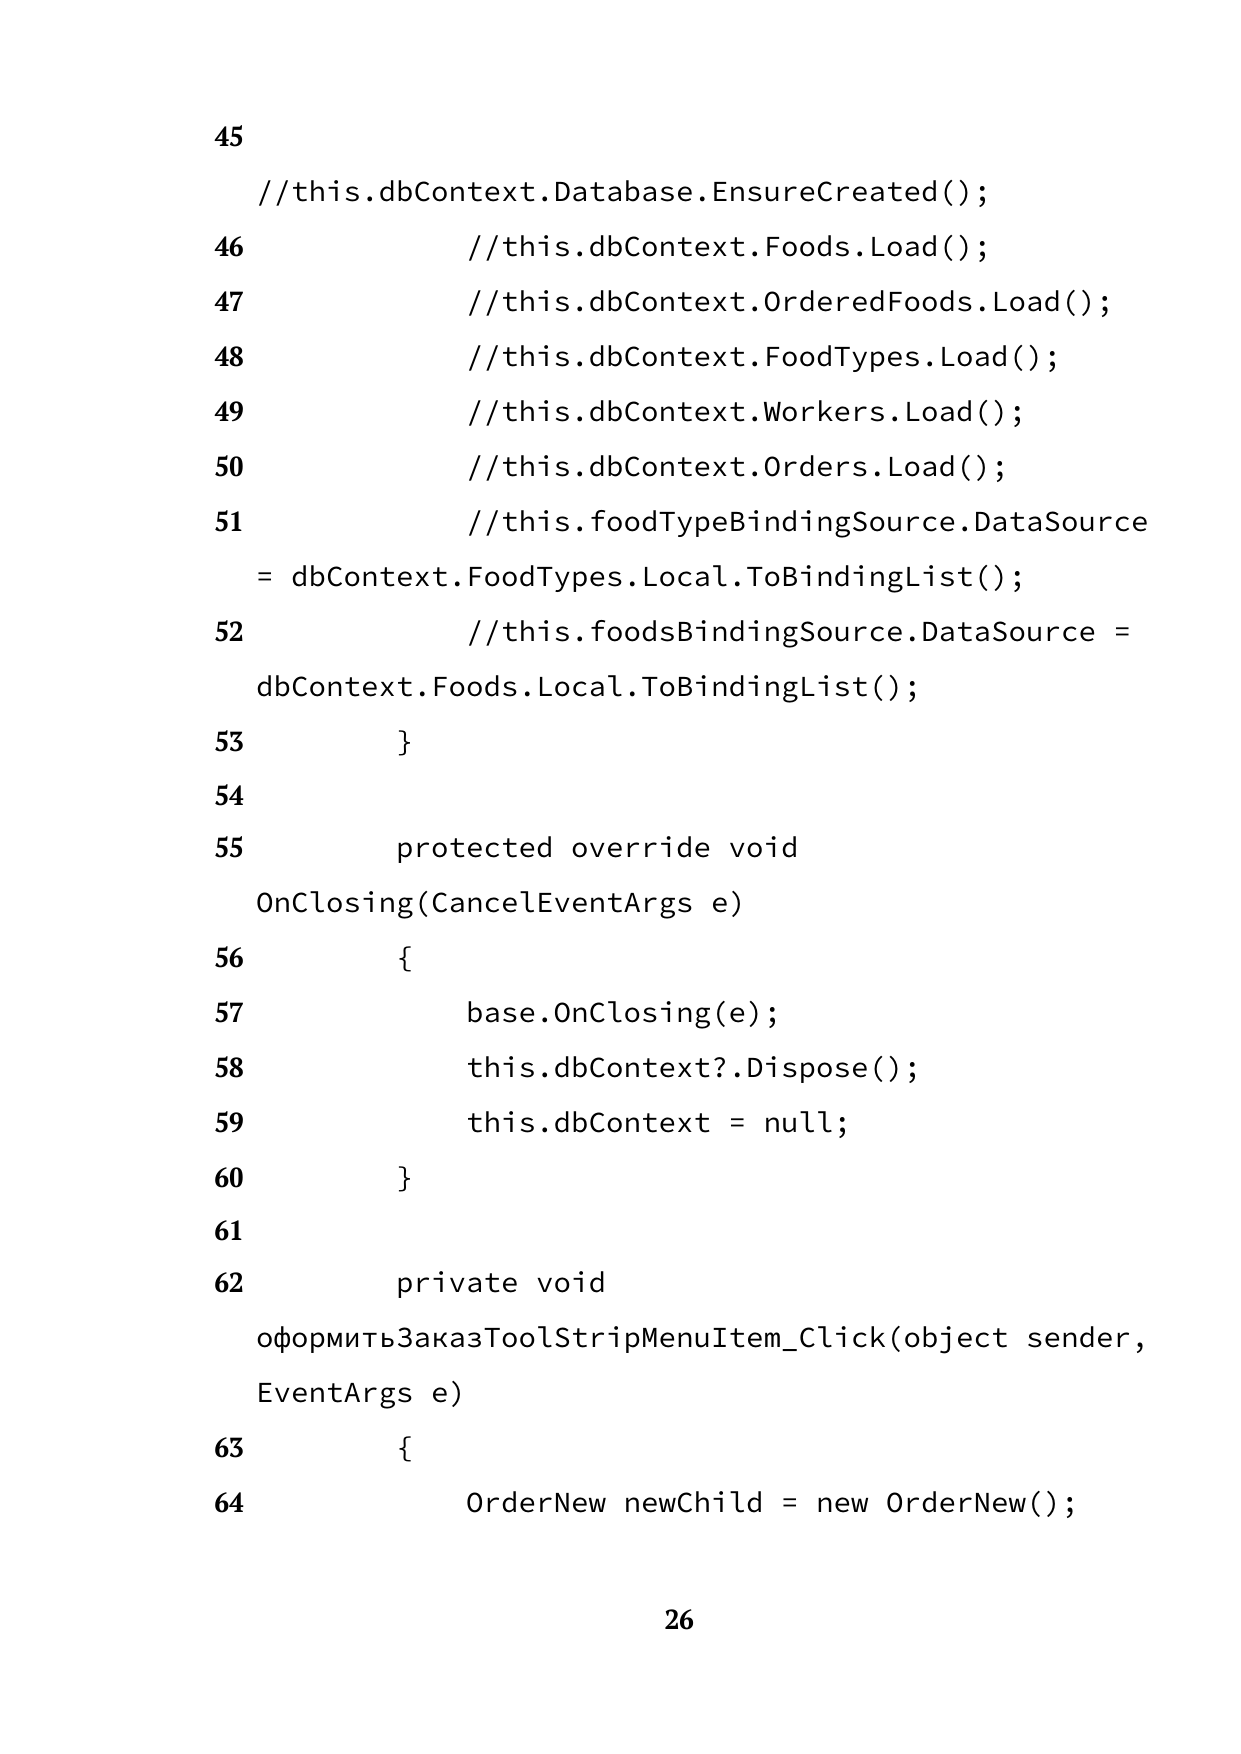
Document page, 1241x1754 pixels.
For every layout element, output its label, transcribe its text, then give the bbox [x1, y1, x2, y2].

list base.OnClosing(e); [214, 993, 1181, 1030]
list //this.dbContext.Orders.Load(); [214, 448, 1181, 485]
list //this.dbContext.Foods.Load(); [214, 228, 1181, 265]
list } [214, 1158, 1181, 1195]
list //this.foodsBindingSource.DataSource = dbContext.Foods.Local.ToBindingList(); [214, 613, 1181, 705]
list } [214, 723, 1181, 760]
list this.dbContext?.Dispose(); [214, 1048, 1181, 1085]
list protected override void OnClosing(CancelEventArgs e) [214, 828, 1181, 920]
list private void оформитьЗаказToolStripMenuItem_Click(object sender, EventArgs e) [214, 1264, 1181, 1410]
list { [214, 938, 1181, 975]
list this.dbContext = null; [214, 1103, 1181, 1140]
list //this.dbContext.OrderedFoods.Load(); [214, 283, 1181, 320]
list //this.dbContext.FoodTypes.Load(); [214, 338, 1181, 375]
list //this.dbContext.Workers.Load(); [214, 393, 1181, 430]
list //this.foodTypeBindingSource.DataSource = dbContext.FoodTypes.Local.ToBindingList(); [214, 503, 1181, 595]
list OrderNew newChild = new OrderNew(); [214, 1484, 1181, 1520]
list { [214, 1429, 1181, 1465]
list //this.dbContext.Database.EnsureCreated(); [214, 118, 1181, 210]
